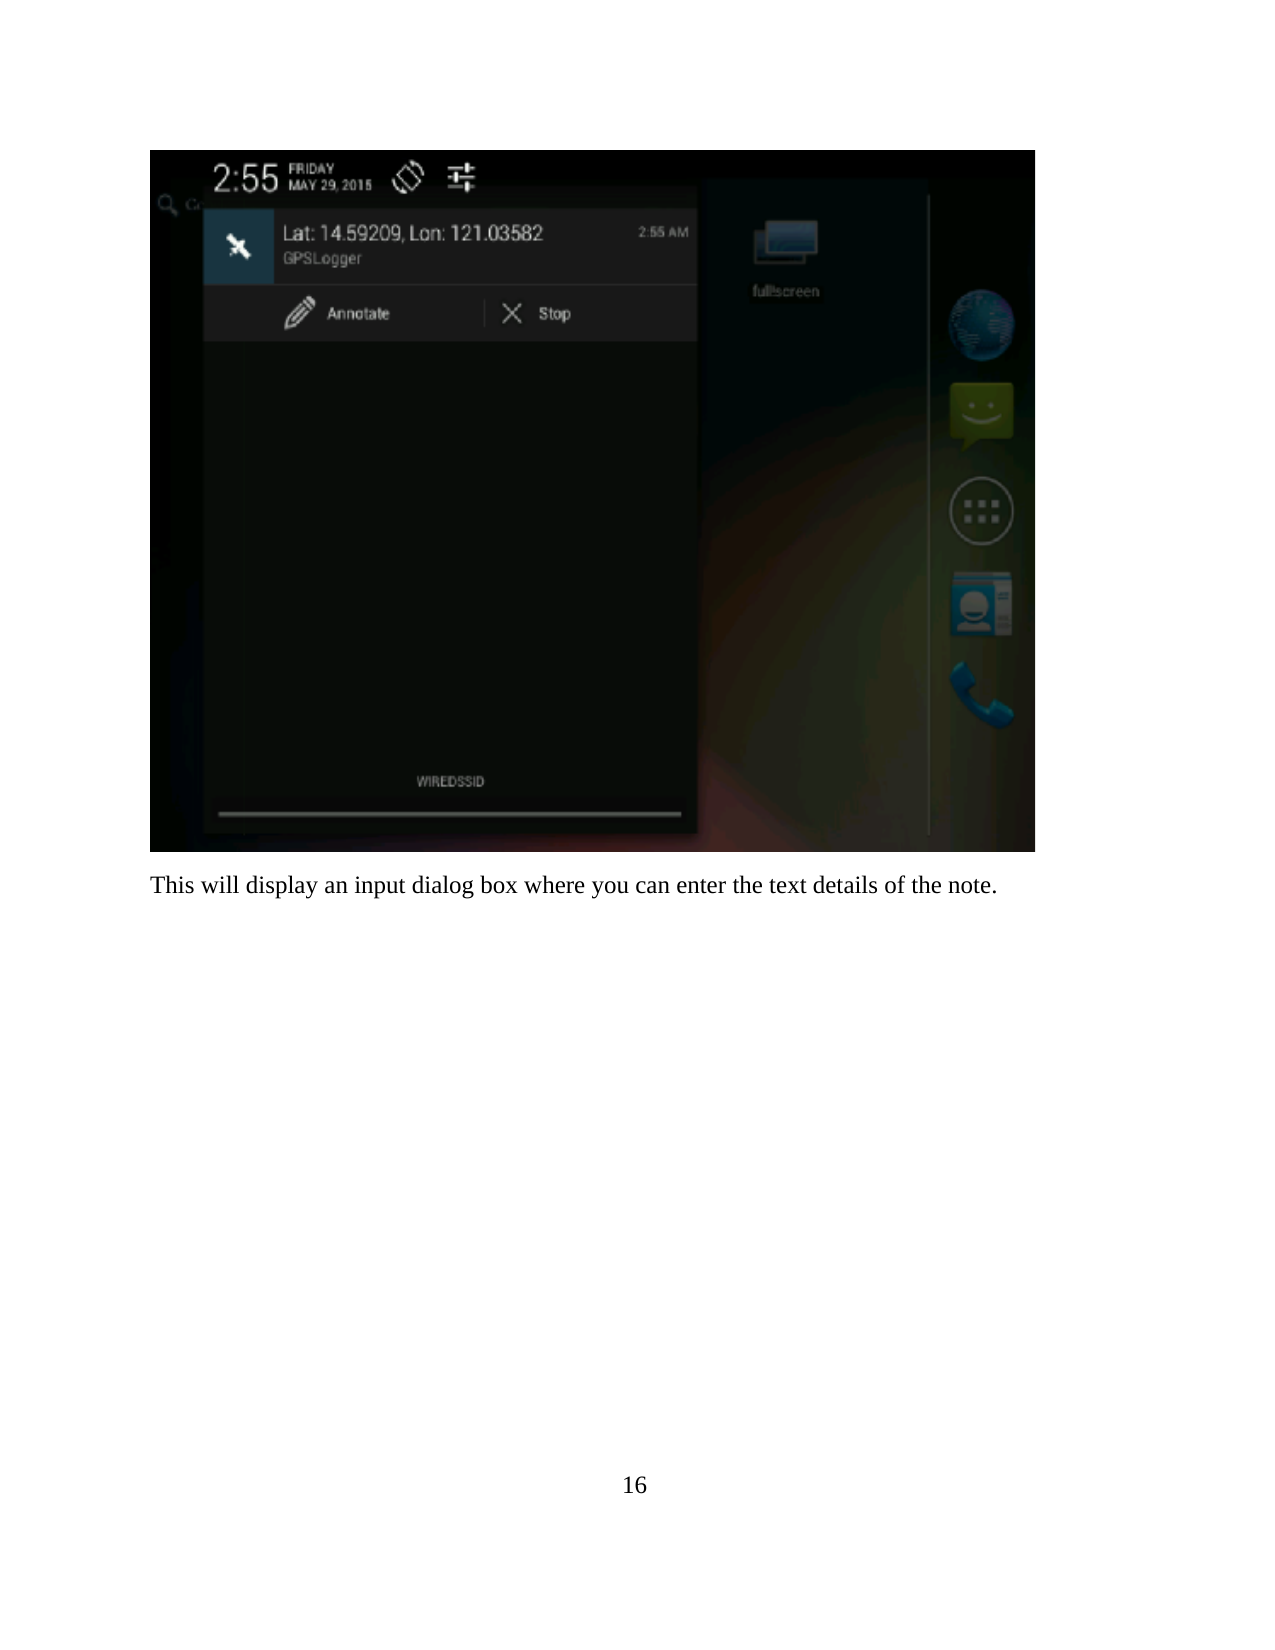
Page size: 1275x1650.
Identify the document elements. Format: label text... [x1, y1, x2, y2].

text This will display an input dialog box where you can enter the text details of the note. [150, 870, 1125, 898]
picture [150, 150, 1036, 852]
